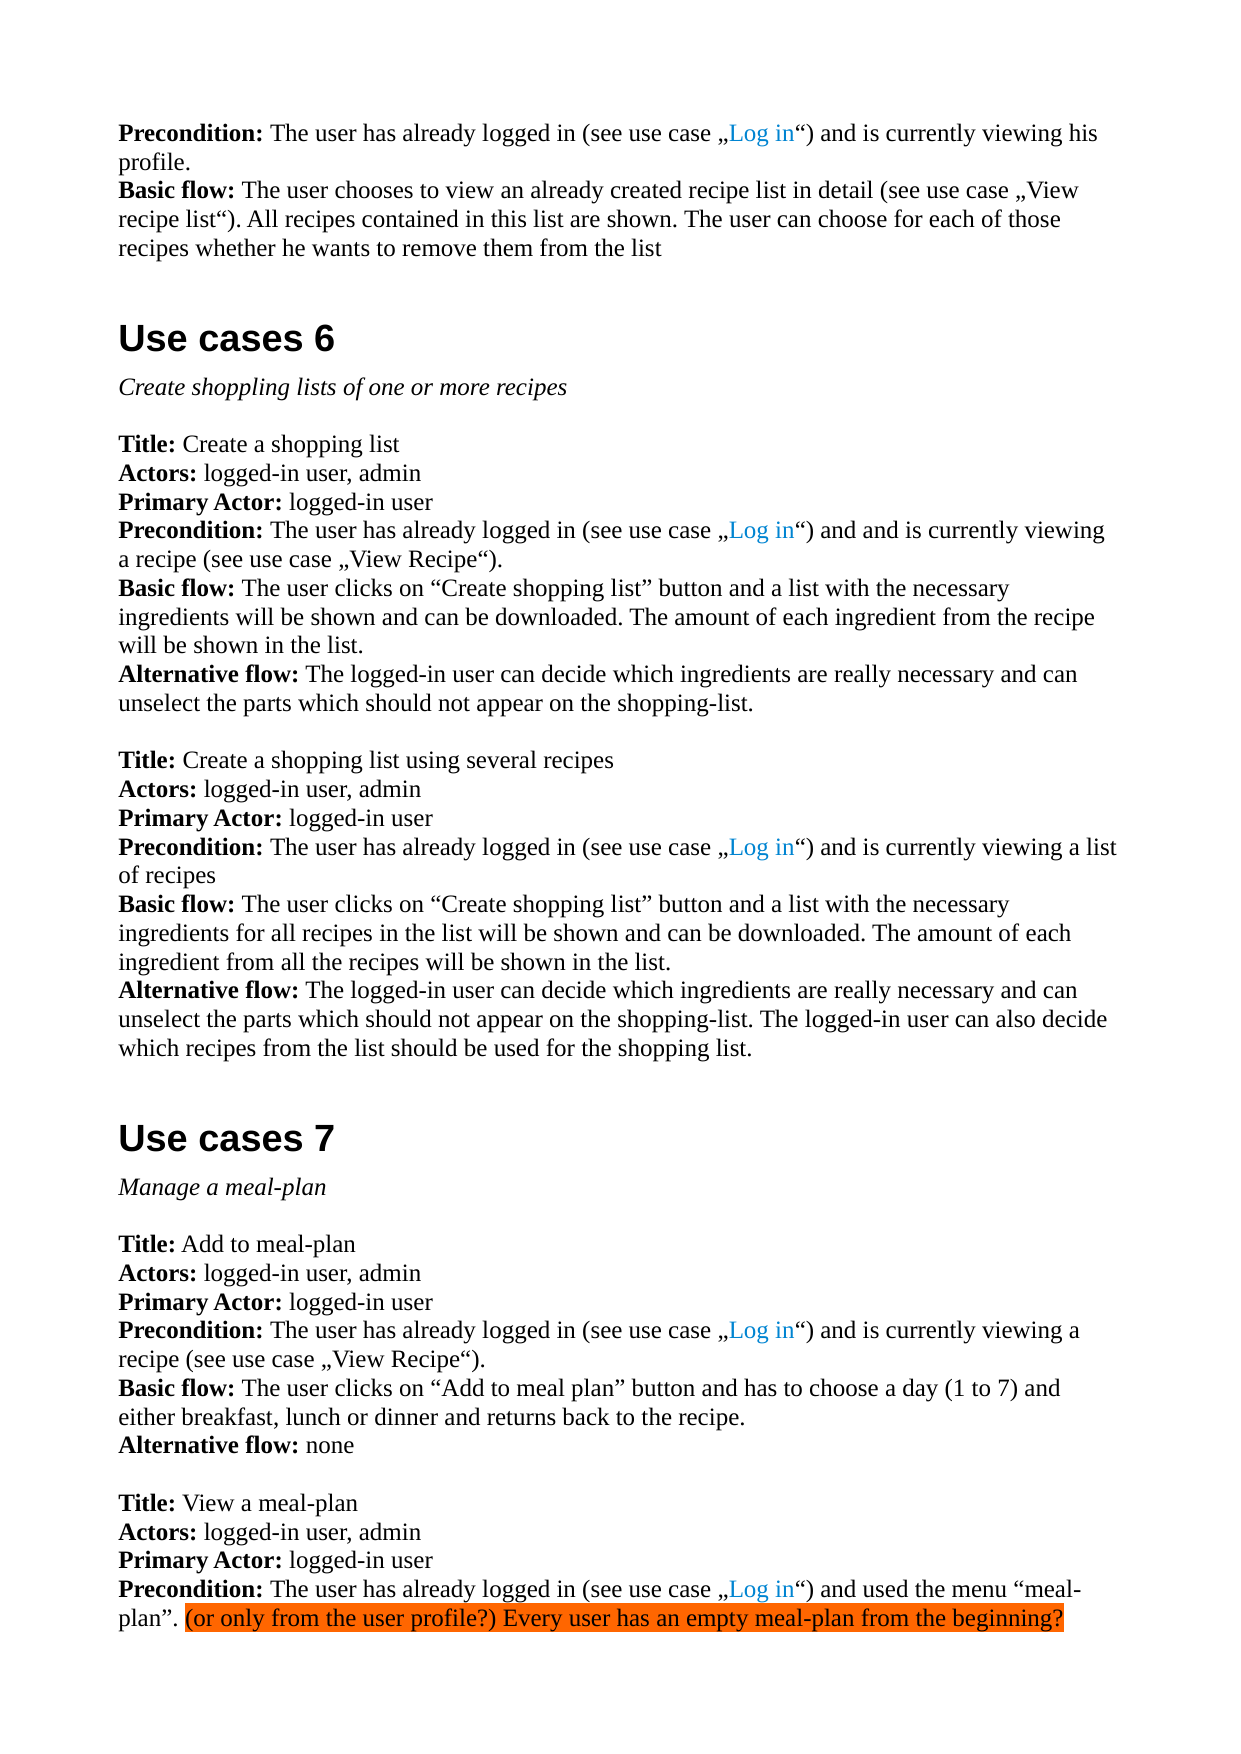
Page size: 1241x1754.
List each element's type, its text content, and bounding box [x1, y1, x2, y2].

text Alternative flow: The logged-in user can decide which ingredients are really necessary and can unselect the parts which should not appear on the shopping-list. The logged-in user can also decide which recipes from the list should be used for the shopping list. [118, 976, 1122, 1062]
text Title: Create a shopping list using several recipes [118, 746, 1122, 774]
text Precondition: The user has already logged in (see use case „Log in“) and and is currently viewing a recipe (see use case „View Recipe“). [118, 516, 1122, 573]
text Basic flow: The user clicks on “Create shopping list” button and a list with the necessary ingredients for all recipes in the list will be shown and can be downloaded. The amount of each ingredient from all the recipes will be shown in the list. [118, 889, 1122, 976]
text Primary Actor: logged-in user [118, 1287, 1122, 1315]
text Precondition: The user has already logged in (see use case „Log in“) and is currently viewing a list of recipes [118, 832, 1122, 889]
text Title: Create a shopping list [118, 429, 1122, 458]
text Basic flow: The user clicks on “Create shopping list” button and a list with the necessary ingredients will be shown and can be downloaded. The amount of each ingredient from the recipe will be shown in the list. [118, 573, 1122, 659]
text Precondition: The user has already logged in (see use case „Log in“) and is currently viewing a recipe (see use case „View Recipe“). [118, 1315, 1122, 1373]
text Manage a meal-plan [118, 1172, 1122, 1200]
subtitle Use cases 6 [118, 316, 1122, 359]
text Primary Actor: logged-in user [118, 1545, 1122, 1574]
text Title: Add to meal-plan [118, 1229, 1122, 1258]
subtitle Use cases 7 [118, 1116, 1122, 1159]
text Basic flow: The user clicks on “Add to meal plan” button and has to choose a day (1 to 7) and either breakfast, lunch or dinner and returns back to the recipe. [118, 1373, 1122, 1430]
text Title: View a meal-plan [118, 1488, 1122, 1517]
text Actors: logged-in user, admin [118, 1258, 1122, 1287]
text Alternative flow: none [118, 1430, 1122, 1459]
text Primary Actor: logged-in user [118, 487, 1122, 516]
text Actors: logged-in user, admin [118, 458, 1122, 487]
text Precondition: The user has already logged in (see use case „Log in“) and is currently viewing his profile. [118, 118, 1122, 176]
text Precondition: The user has already logged in (see use case „Log in“) and used the menu “meal-plan”. (or only from the user profile?) Every user has an empty meal-plan from the beginning? [118, 1574, 1122, 1632]
text Basic flow: The user chooses to view an already created recipe list in detail (see use case „View recipe list“). All recipes contained in this list are shown. The user can choose for each of those recipes whether he wants to remove them from the list [118, 176, 1122, 262]
text Primary Actor: logged-in user [118, 803, 1122, 832]
text Actors: logged-in user, admin [118, 1517, 1122, 1545]
text Alternative flow: The logged-in user can decide which ingredients are really necessary and can unselect the parts which should not appear on the shopping-list. [118, 659, 1122, 717]
text Actors: logged-in user, admin [118, 774, 1122, 803]
text Create shoppling lists of one or more recipes [118, 372, 1122, 401]
